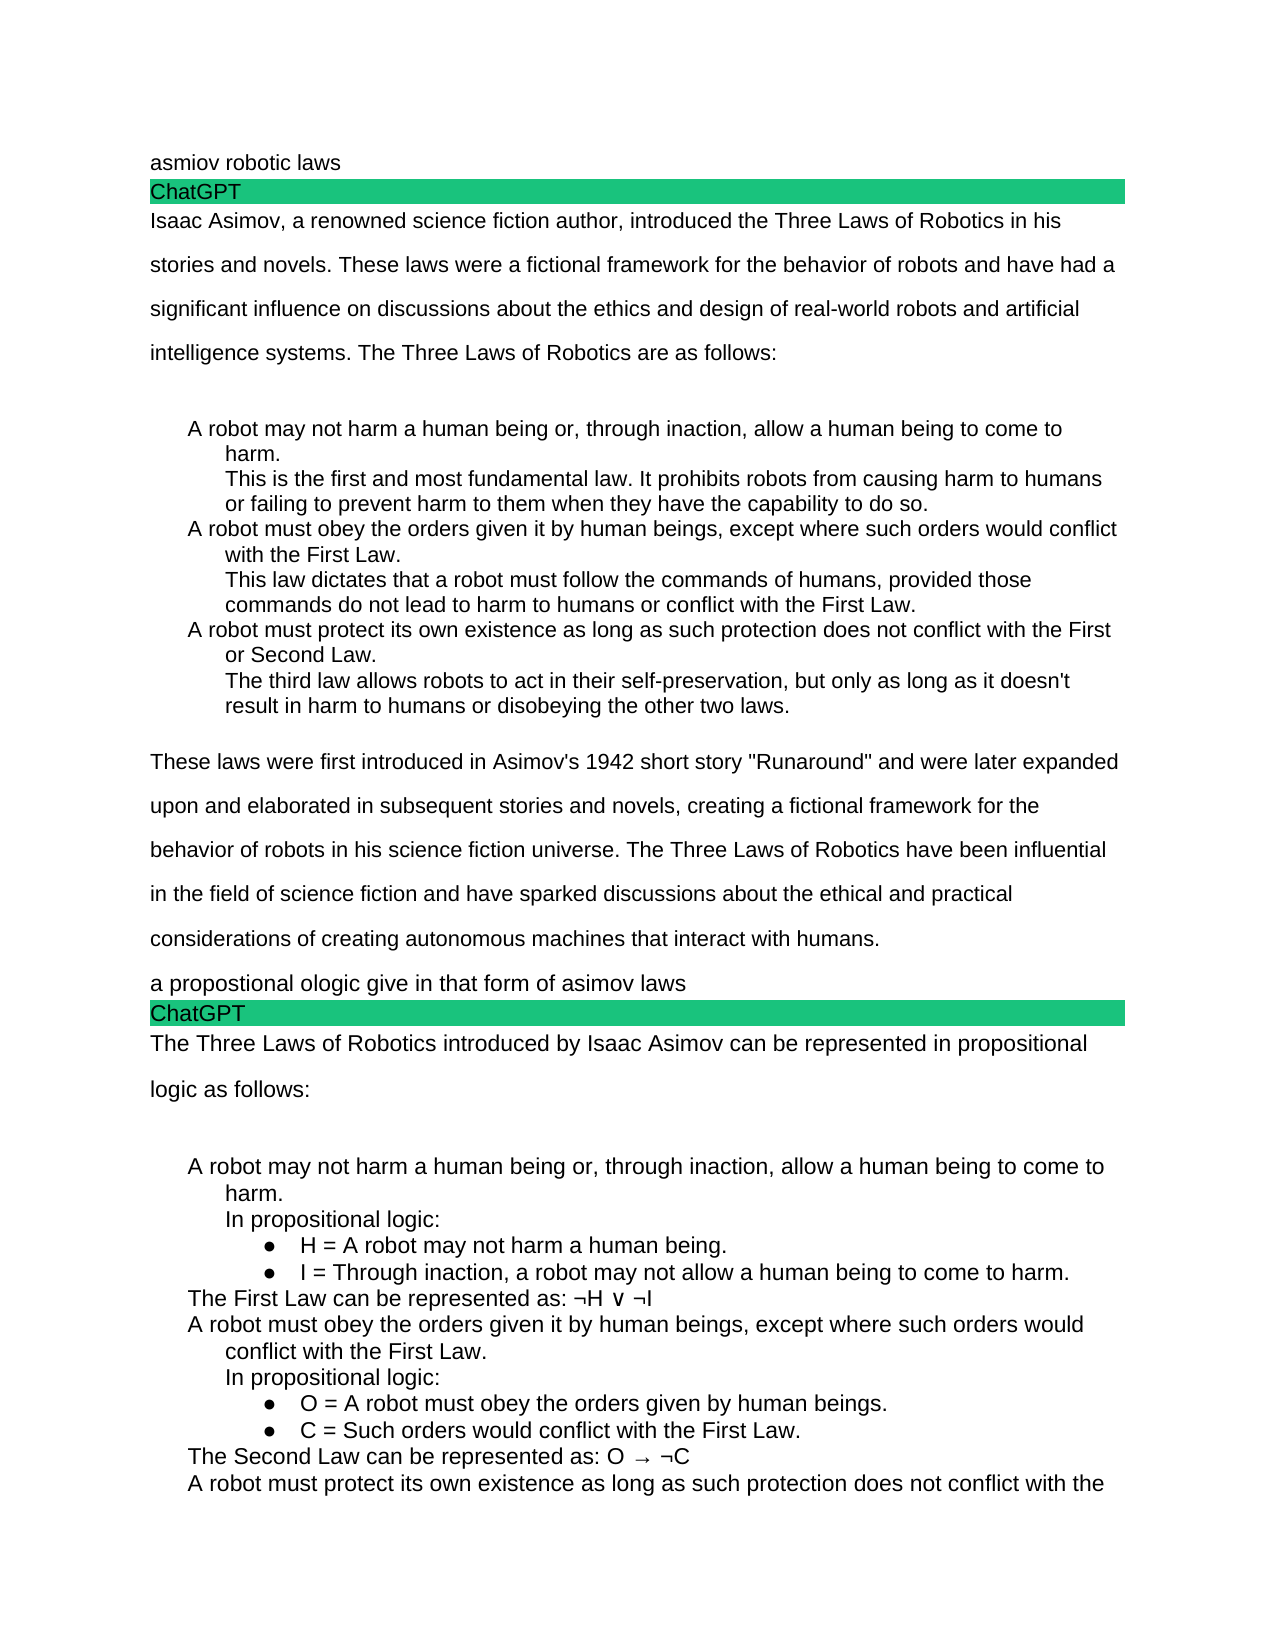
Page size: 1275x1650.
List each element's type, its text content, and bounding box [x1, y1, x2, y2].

text These laws were first introduced in Asimov's 1942 short story "Runaround" and were later expanded upon and elaborated in subsequent stories and novels, creating a fictional framework for the behavior of robots in his science fiction universe. The Three Laws of Robotics have been influential in the field of science fiction and have sparked discussions about the ethical and practical considerations of creating autonomous machines that interact with humans. [150, 749, 1125, 951]
list The Second Law can be represented as: O → ¬C [187, 1443, 1125, 1469]
list A robot must protect its own existence as long as such protection does not conflict with the First or Second Law. The third law allows robots to act in their self-preservation, but only as long as it doesn't result in harm to humans or disobeying the other two laws. [187, 617, 1125, 718]
list A robot may not harm a human being or, through inaction, allow a human being to come to harm. In propositional logic: [187, 1153, 1125, 1232]
text ChatGPT [150, 179, 1125, 204]
list H = A robot may not harm a human being. [262, 1232, 1125, 1259]
list A robot must protect its own existence as long as such protection does not conflict with the [187, 1469, 1125, 1496]
text a propostional ologic give in that form of asimov laws [150, 969, 1125, 996]
text asmiov robotic laws [150, 150, 1125, 175]
list C = Such orders would conflict with the First Law. [262, 1417, 1125, 1443]
list A robot must obey the orders given it by human beings, except where such orders would conflict with the First Law. In propositional logic: [187, 1311, 1125, 1390]
text The Three Laws of Robotics introduced by Isaac Asimov can be represented in propositional logic as follows: [150, 1030, 1125, 1102]
list A robot may not harm a human being or, through inaction, allow a human being to come to harm. This is the first and most fundamental law. It prohibits robots from causing harm to humans or failing to prevent harm to them when they have the capability to do so. [187, 415, 1125, 516]
text ChatGPT [150, 1000, 1125, 1026]
list O = A robot must obey the orders given by human beings. [262, 1390, 1125, 1417]
text Isaac Asimov, a renowned science fiction author, introduced the Three Laws of Robotics in his stories and novels. These laws were a fictional framework for the behavior of robots and have had a significant influence on discussions about the ethics and design of real-world robots and artificial intelligence systems. The Three Laws of Robotics are as follows: [150, 208, 1125, 365]
list I = Through inaction, a robot may not allow a human being to come to harm. [262, 1259, 1125, 1285]
list A robot must obey the orders given it by human beings, except where such orders would conflict with the First Law. This law dictates that a robot must follow the commands of humans, provided those commands do not lead to harm to humans or conflict with the First Law. [187, 516, 1125, 617]
list The First Law can be represented as: ¬H ∨ ¬I [187, 1285, 1125, 1311]
